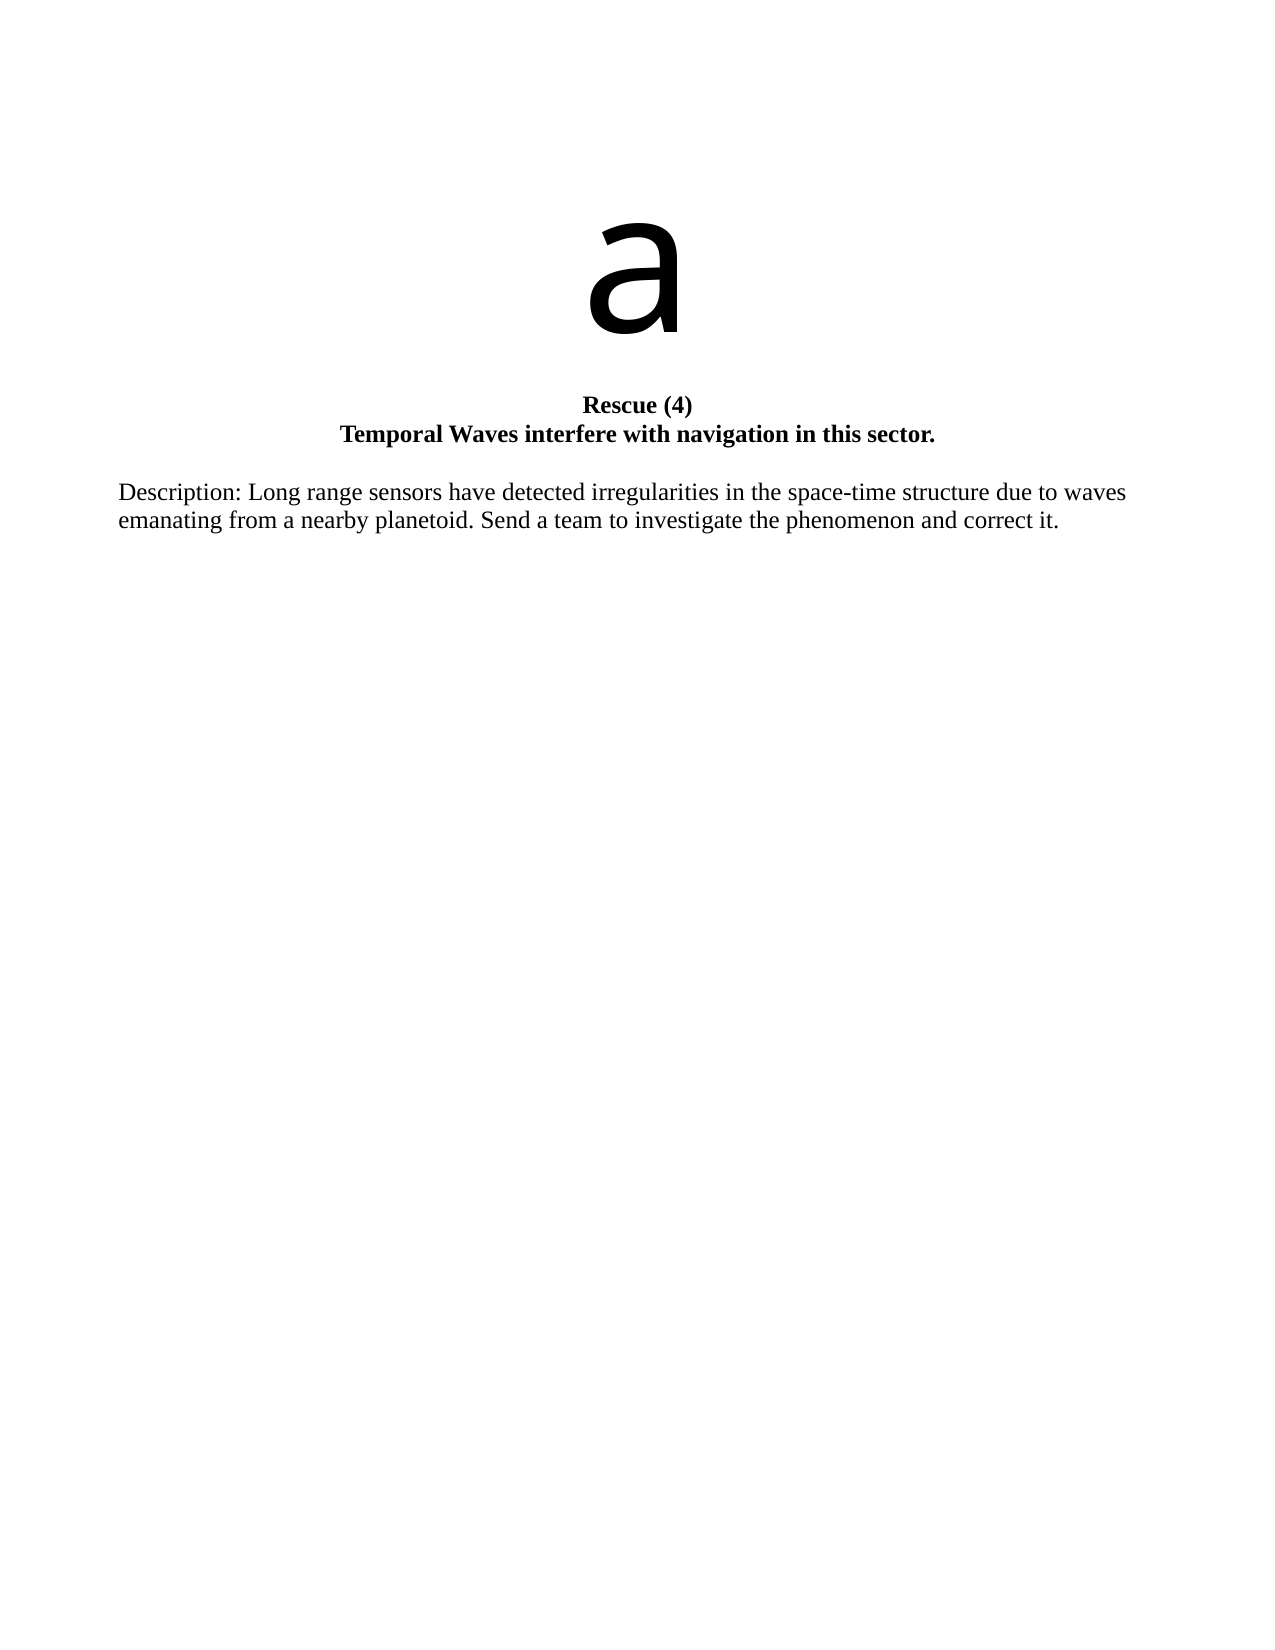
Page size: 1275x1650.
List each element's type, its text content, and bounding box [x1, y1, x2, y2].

text a [118, 118, 1157, 391]
text Description: Long range sensors have detected irregularities in the space-time structure due to waves emanating from a nearby planetoid. Send a team to investigate the phenomenon and correct it. [118, 477, 1157, 534]
text Rescue (4) [118, 391, 1157, 419]
text Temporal Waves interfere with navigation in this sector. [118, 419, 1157, 448]
